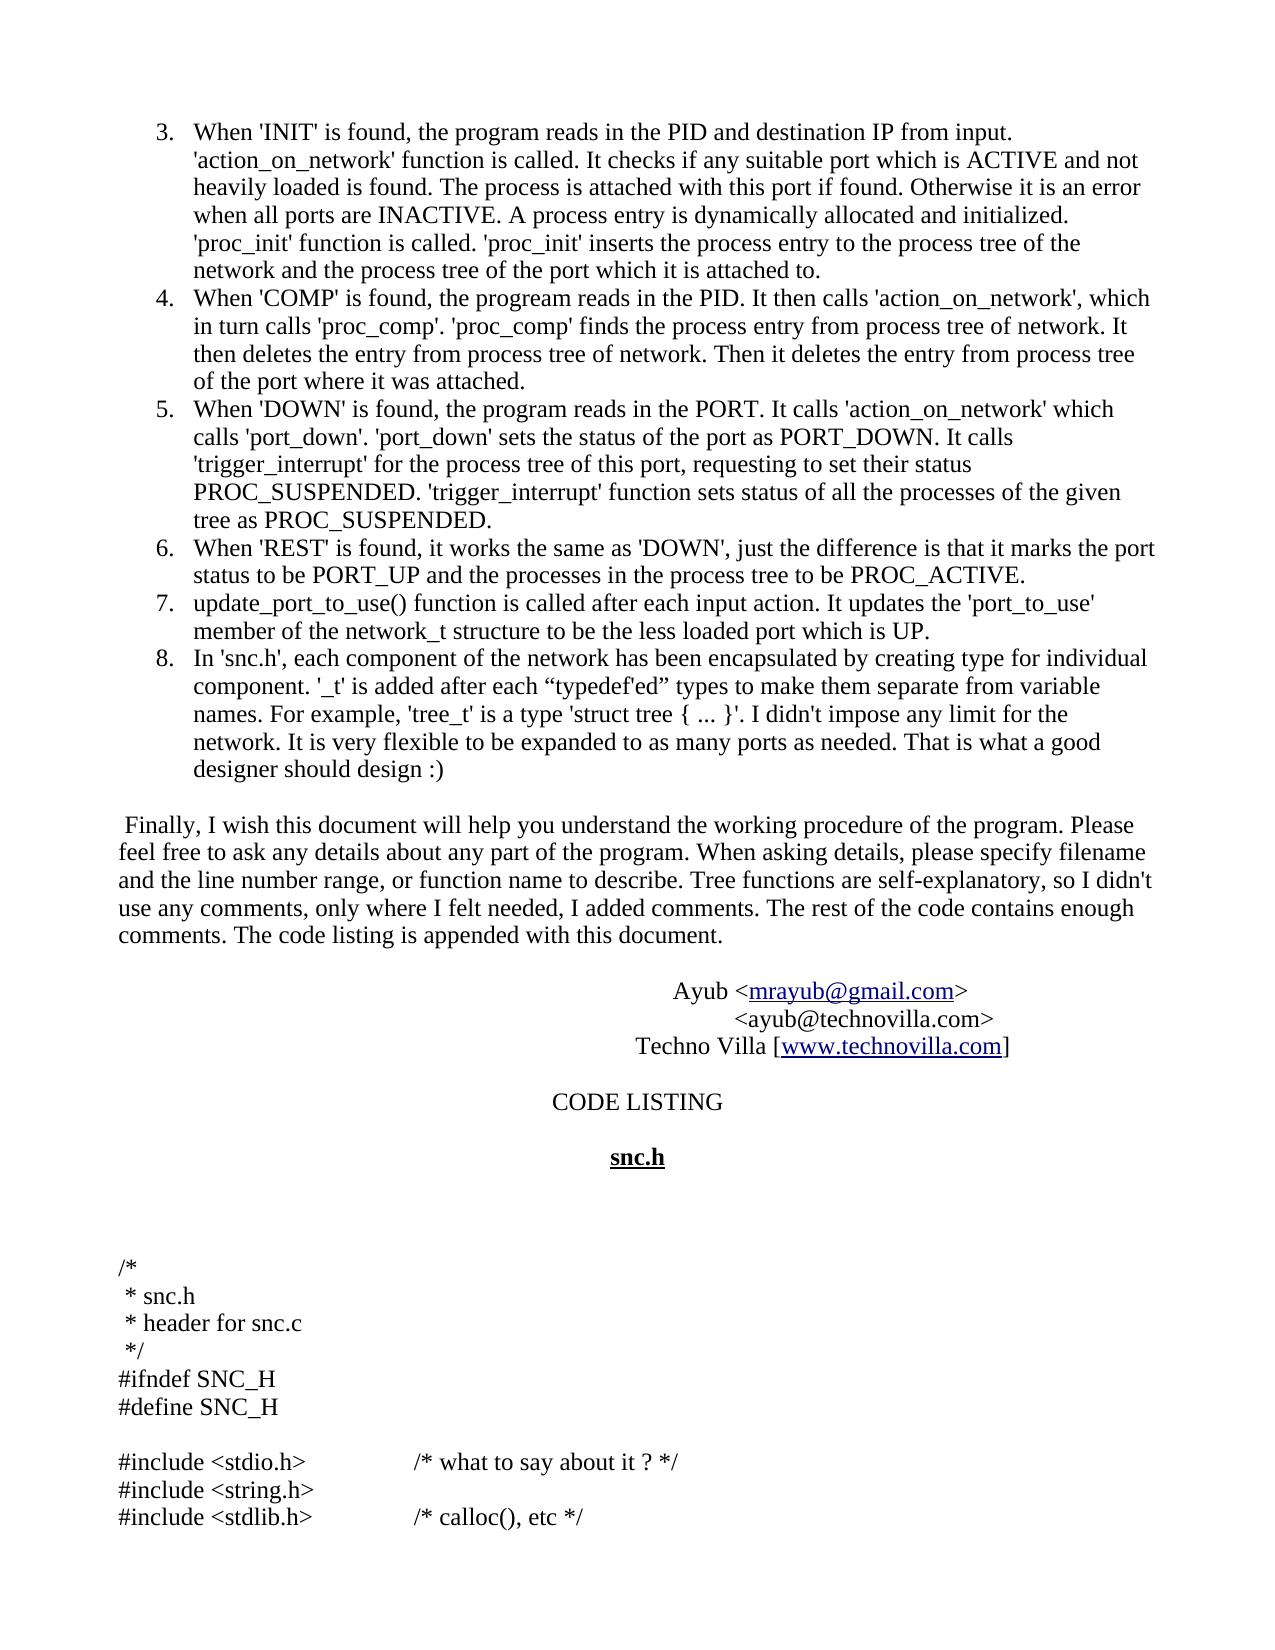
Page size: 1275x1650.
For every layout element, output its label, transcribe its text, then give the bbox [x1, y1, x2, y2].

text Finally, I wish this document will help you understand the working procedure of the program. Please feel free to ask any details about any part of the program. When asking details, please specify filename and the line number range, or function name to describe. Tree functions are self-explanatory, so I didn't use any comments, only where I felt needed, I added comments. The rest of the code contains enough comments. The code listing is appended with this document. [118, 811, 1157, 949]
list update_port_to_use() function is called after each input action. It updates the 'port_to_use' member of the network_t structure to be the less loaded port which is UP. [156, 589, 1157, 644]
text * snc.h [118, 1282, 1157, 1309]
text */ [118, 1337, 1157, 1365]
text #include <stdlib.h> /* calloc(), etc */ [118, 1503, 1157, 1531]
text CODE LISTING [118, 1088, 1157, 1116]
list When 'DOWN' is found, the program reads in the PORT. It calls 'action_on_network' which calls 'port_down'. 'port_down' sets the status of the port as PORT_DOWN. It calls 'trigger_interrupt' for the process tree of this port, requesting to set their status PROC_SUSPENDED. 'trigger_interrupt' function sets status of all the processes of the given tree as PROC_SUSPENDED. [156, 395, 1157, 534]
text * header for snc.c [118, 1309, 1157, 1337]
text #ifndef SNC_H [118, 1365, 1157, 1393]
text snc.h [118, 1143, 1157, 1171]
text Ayub <mrayub@gmail.com> [118, 977, 1157, 1005]
list When 'COMP' is found, the progream reads in the PID. It then calls 'action_on_network', which in turn calls 'proc_comp'. 'proc_comp' finds the process entry from process tree of network. It then deletes the entry from process tree of network. Then it deletes the entry from process tree of the port where it was attached. [156, 284, 1157, 395]
list When 'REST' is found, it works the same as 'DOWN', just the difference is that it marks the port status to be PORT_UP and the processes in the process tree to be PROC_ACTIVE. [156, 534, 1157, 589]
text Techno Villa [www.technovilla.com] [118, 1032, 1157, 1060]
text #include <stdio.h> /* what to say about it ? */ [118, 1448, 1157, 1476]
text #include <string.h> [118, 1476, 1157, 1503]
text /* [118, 1254, 1157, 1282]
list When 'INIT' is found, the program reads in the PID and destination IP from input. 'action_on_network' function is called. It checks if any suitable port which is ACTIVE and not heavily loaded is found. The process is attached with this port if found. Otherwise it is an error when all ports are INACTIVE. A process entry is dynamically allocated and initialized. 'proc_init' function is called. 'proc_init' inserts the process entry to the process tree of the network and the process tree of the port which it is attached to. [156, 118, 1157, 284]
list In 'snc.h', each component of the network has been encapsulated by creating type for individual component. '_t' is added after each “typedef'ed” types to make them separate from variable names. For example, 'tree_t' is a type 'struct tree { ... }'. I didn't impose any limit for the network. It is very flexible to be expanded to as many ports as needed. That is what a good designer should design :) [156, 644, 1157, 783]
text #define SNC_H [118, 1393, 1157, 1420]
text <ayub@technovilla.com> [118, 1005, 1157, 1032]
